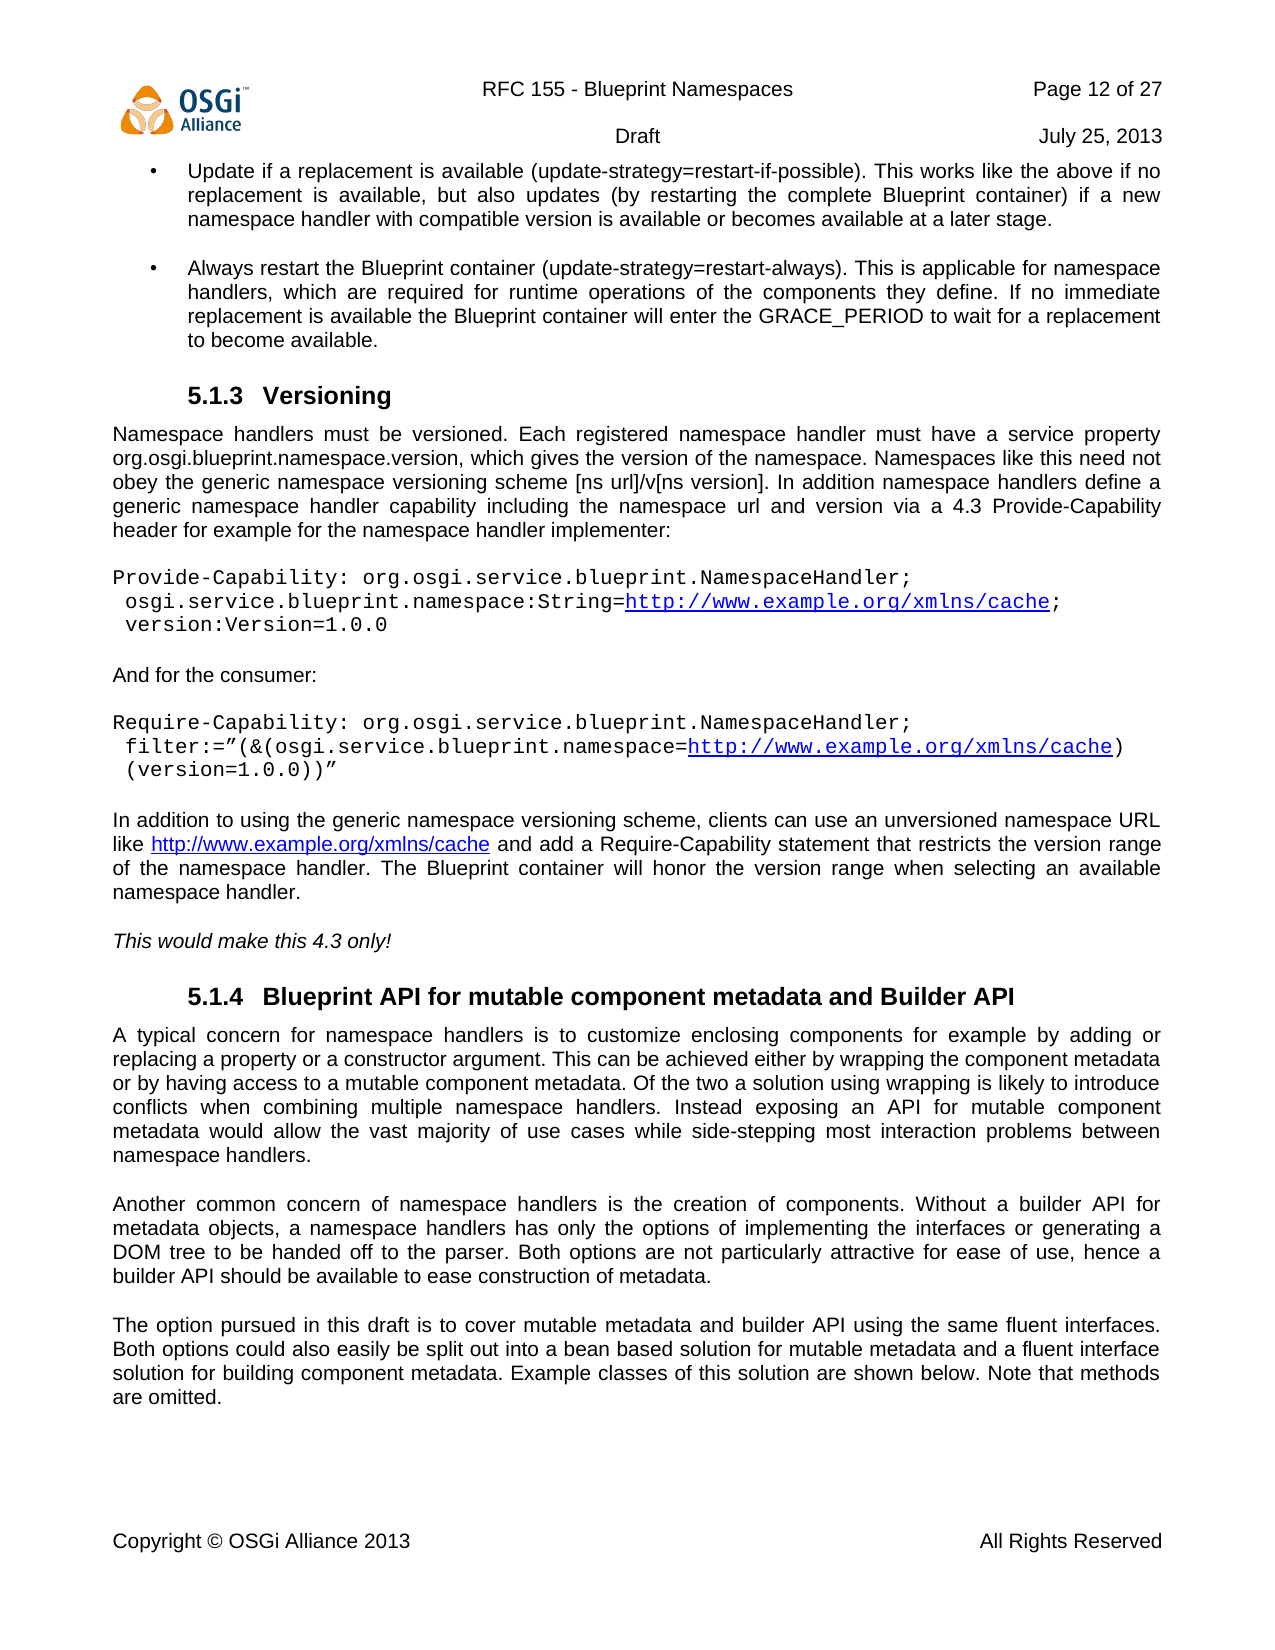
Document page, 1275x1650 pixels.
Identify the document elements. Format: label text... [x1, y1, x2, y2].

text Namespace handlers must be versioned. Each registered namespace handler must have a service property org.osgi.blueprint.namespace.version, which gives the version of the namespace. Namespaces like this need not obey the generic namespace versioning scheme [ns url]/v[ns version]. In addition namespace handlers define a generic namespace handler capability including the namespace url and version via a 4.3 Provide-Capability header for example for the namespace handler implementer: [112, 422, 1162, 542]
text Provide-Capability: org.osgi.service.blueprint.NamespaceHandler; osgi.service.blueprint.namespace:String=http://www.example.org/xmlns/cache; version:Version=1.0.0 [112, 567, 1162, 638]
text The option pursued in this draft is to cover mutable metadata and builder API using the same fluent interfaces. Both options could also easily be split out into a bean based solution for mutable metadata and a fluent interface solution for building component metadata. Example classes of this solution are shown below. Note that methods are omitted. [112, 1313, 1162, 1408]
text And for the consumer: [112, 663, 1162, 687]
subtitle Versioning [187, 381, 1162, 410]
text In addition to using the generic namespace versioning scheme, clients can use an unversioned namespace URL like http://www.example.org/xmlns/cache and add a Require-Capability statement that restricts the version range of the namespace handler. The Blueprint container will honor the version range when selecting an available namespace handler. [112, 808, 1162, 904]
text Require-Capability: org.osgi.service.blueprint.NamespaceHandler; filter:=”(&(osgi.service.blueprint.namespace=http://www.example.org/xmlns/cache) (version=1.0.0))” [112, 712, 1162, 783]
picture [113, 78, 257, 142]
subtitle Blueprint API for mutable component metadata and Builder API [187, 982, 1162, 1011]
text A typical concern for namespace handlers is to customize enclosing components for example by adding or replacing a property or a constructor argument. This can be achieved either by wrapping the component metadata or by having access to a mutable component metadata. Of the two a solution using wrapping is likely to introduce conflicts when combining multiple namespace handlers. Instead exposing an API for mutable component metadata would allow the vast majority of use cases while side-stepping most interaction problems between namespace handlers. [112, 1023, 1162, 1167]
list Update if a replacement is available (update-strategy=restart-if-possible). This works like the above if no replacement is available, but also updates (by restarting the complete Blueprint container) if a new namespace handler with compatible version is available or becomes available at a later stage. [150, 159, 1162, 231]
text Another common concern of namespace handlers is the creation of components. Without a builder API for metadata objects, a namespace handlers has only the options of implementing the interfaces or generating a DOM tree to be handed off to the parser. Both options are not particularly attractive for ease of use, hence a builder API should be available to ease construction of metadata. [112, 1192, 1162, 1288]
list Always restart the Blueprint container (update-strategy=restart-always). This is applicable for namespace handlers, which are required for runtime operations of the components they define. If no immediate replacement is available the Blueprint container will enter the GRACE_PERIOD to wait for a replacement to become available. [150, 256, 1162, 352]
text This would make this 4.3 only! [112, 929, 1162, 953]
